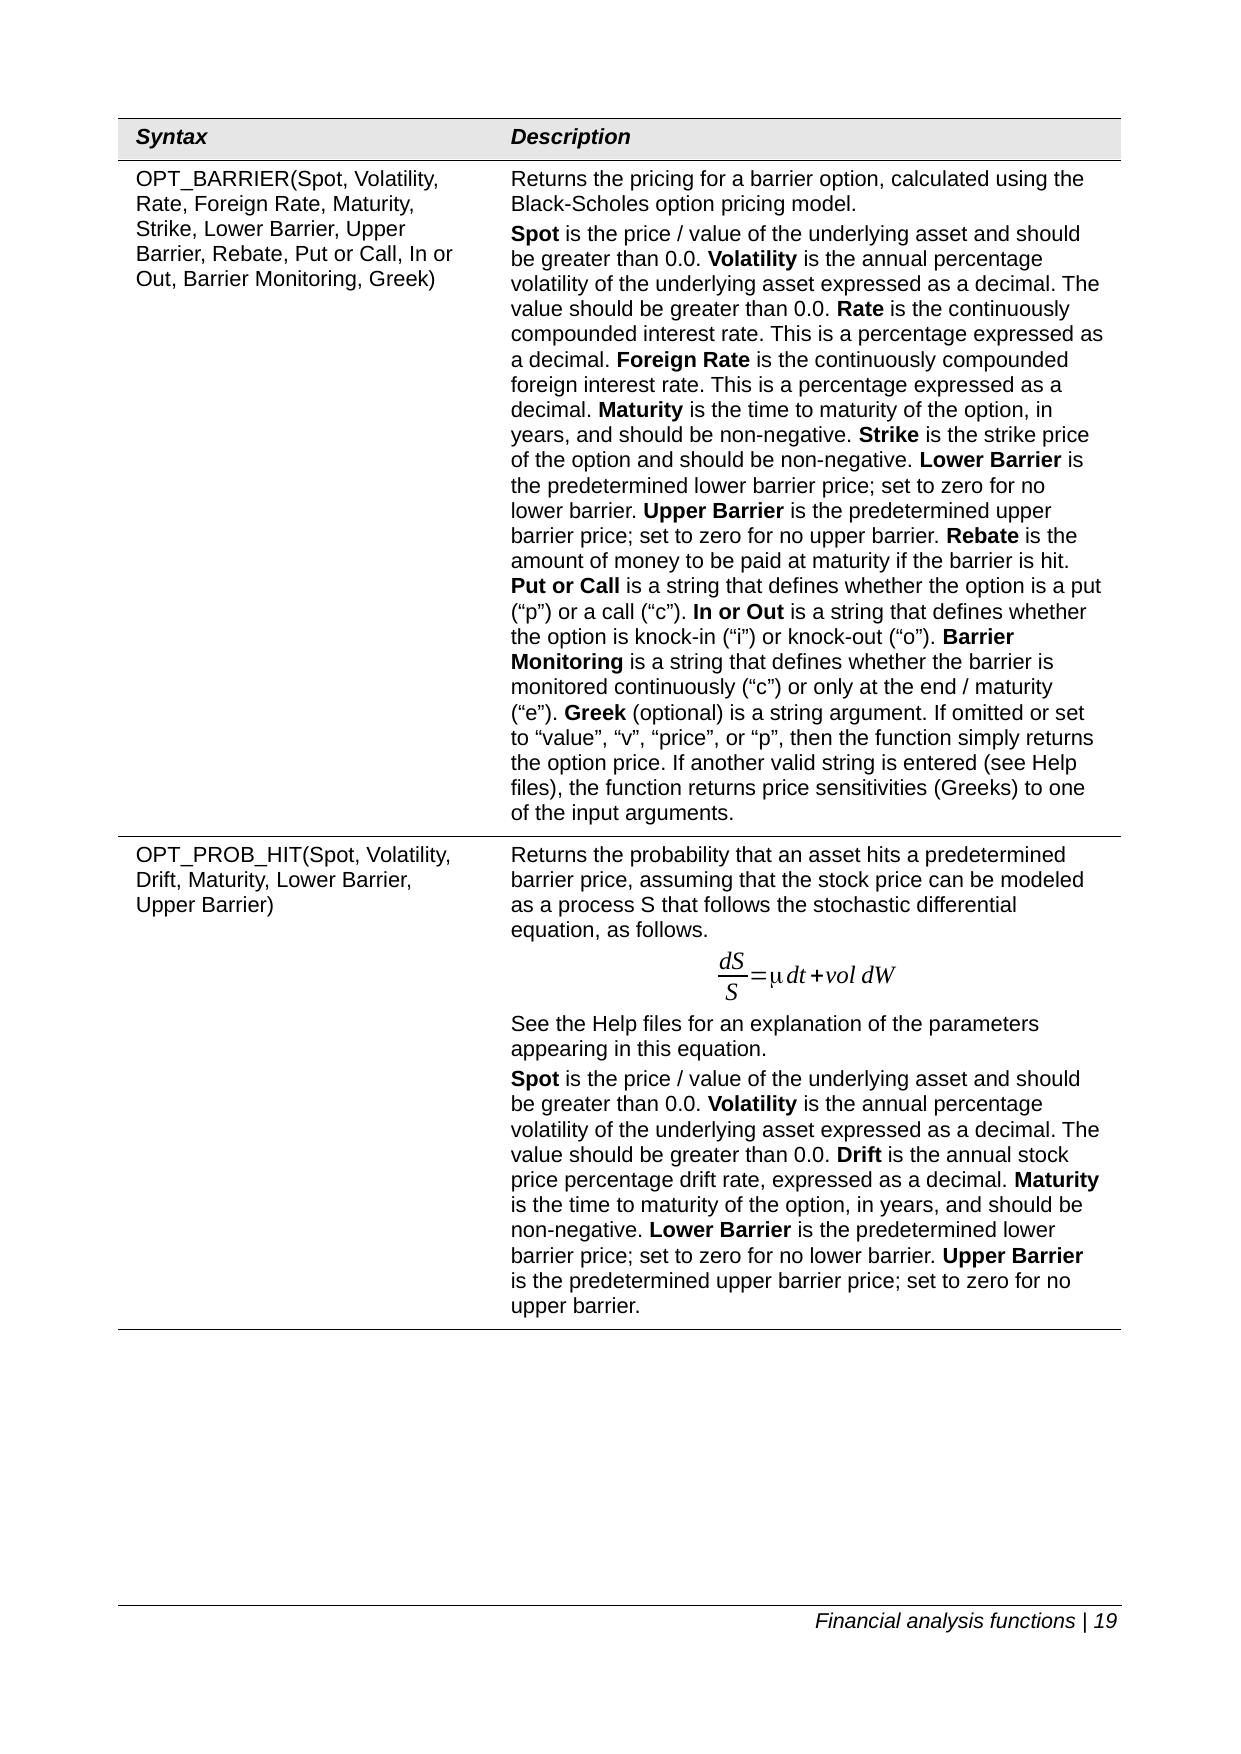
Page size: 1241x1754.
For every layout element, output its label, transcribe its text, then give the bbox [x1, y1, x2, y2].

table_header Syntax [118, 119, 493, 159]
table_header Description [493, 119, 1121, 159]
table_cell Returns the probability that an asset hits a predetermined barrier price, assuming that the stock price can be modeled as a process S that follows the stochastic differential equation, as follows. See the Help files for an explanation of the parameters appearing in this equation. Spot is the price / value of the underlying asset and should be greater than 0.0. Volatility is the annual percentage volatility of the underlying asset expressed as a decimal. The value should be greater than 0.0. Drift is the annual stock price percentage drift rate, expressed as a decimal. Maturity is the time to maturity of the option, in years, and should be non-negative. Lower Barrier is the predetermined lower barrier price; set to zero for no lower barrier. Upper Barrier is the predetermined upper barrier price; set to zero for no upper barrier. [493, 837, 1121, 1328]
table_cell OPT_PROB_HIT(Spot, Volatility, Drift, Maturity, Lower Barrier, Upper Barrier) [118, 837, 493, 1328]
table_cell Returns the pricing for a barrier option, calculated using the Black-Scholes option pricing model. Spot is the price / value of the underlying asset and should be greater than 0.0. Volatility is the annual percentage volatility of the underlying asset expressed as a decimal. The value should be greater than 0.0. Rate is the continuously compounded interest rate. This is a percentage expressed as a decimal. Foreign Rate is the continuously compounded foreign interest rate. This is a percentage expressed as a decimal. Maturity is the time to maturity of the option, in years, and should be non-negative. Strike is the strike price of the option and should be non-negative. Lower Barrier is the predetermined lower barrier price; set to zero for no lower barrier. Upper Barrier is the predetermined upper barrier price; set to zero for no upper barrier. Rebate is the amount of money to be paid at maturity if the barrier is hit. Put or Call is a string that defines whether the option is a put (“p”) or a call (“c”). In or Out is a string that defines whether the option is knock-in (“i”) or knock-out (“o”). Barrier Monitoring is a string that defines whether the barrier is monitored continuously (“c”) or only at the end / maturity (“e”). Greek (optional) is a string argument. If omitted or set to “value”, “v”, “price”, or “p”, then the function simply returns the option price. If another valid string is entered (see Help files), the function returns price sensitivities (Greeks) to one of the input arguments. [493, 161, 1121, 836]
table_cell OPT_BARRIER(Spot, Volatility, Rate, Foreign Rate, Maturity, Strike, Lower Barrier, Upper Barrier, Rebate, Put or Call, In or Out, Barrier Monitoring, Greek) [118, 161, 493, 836]
